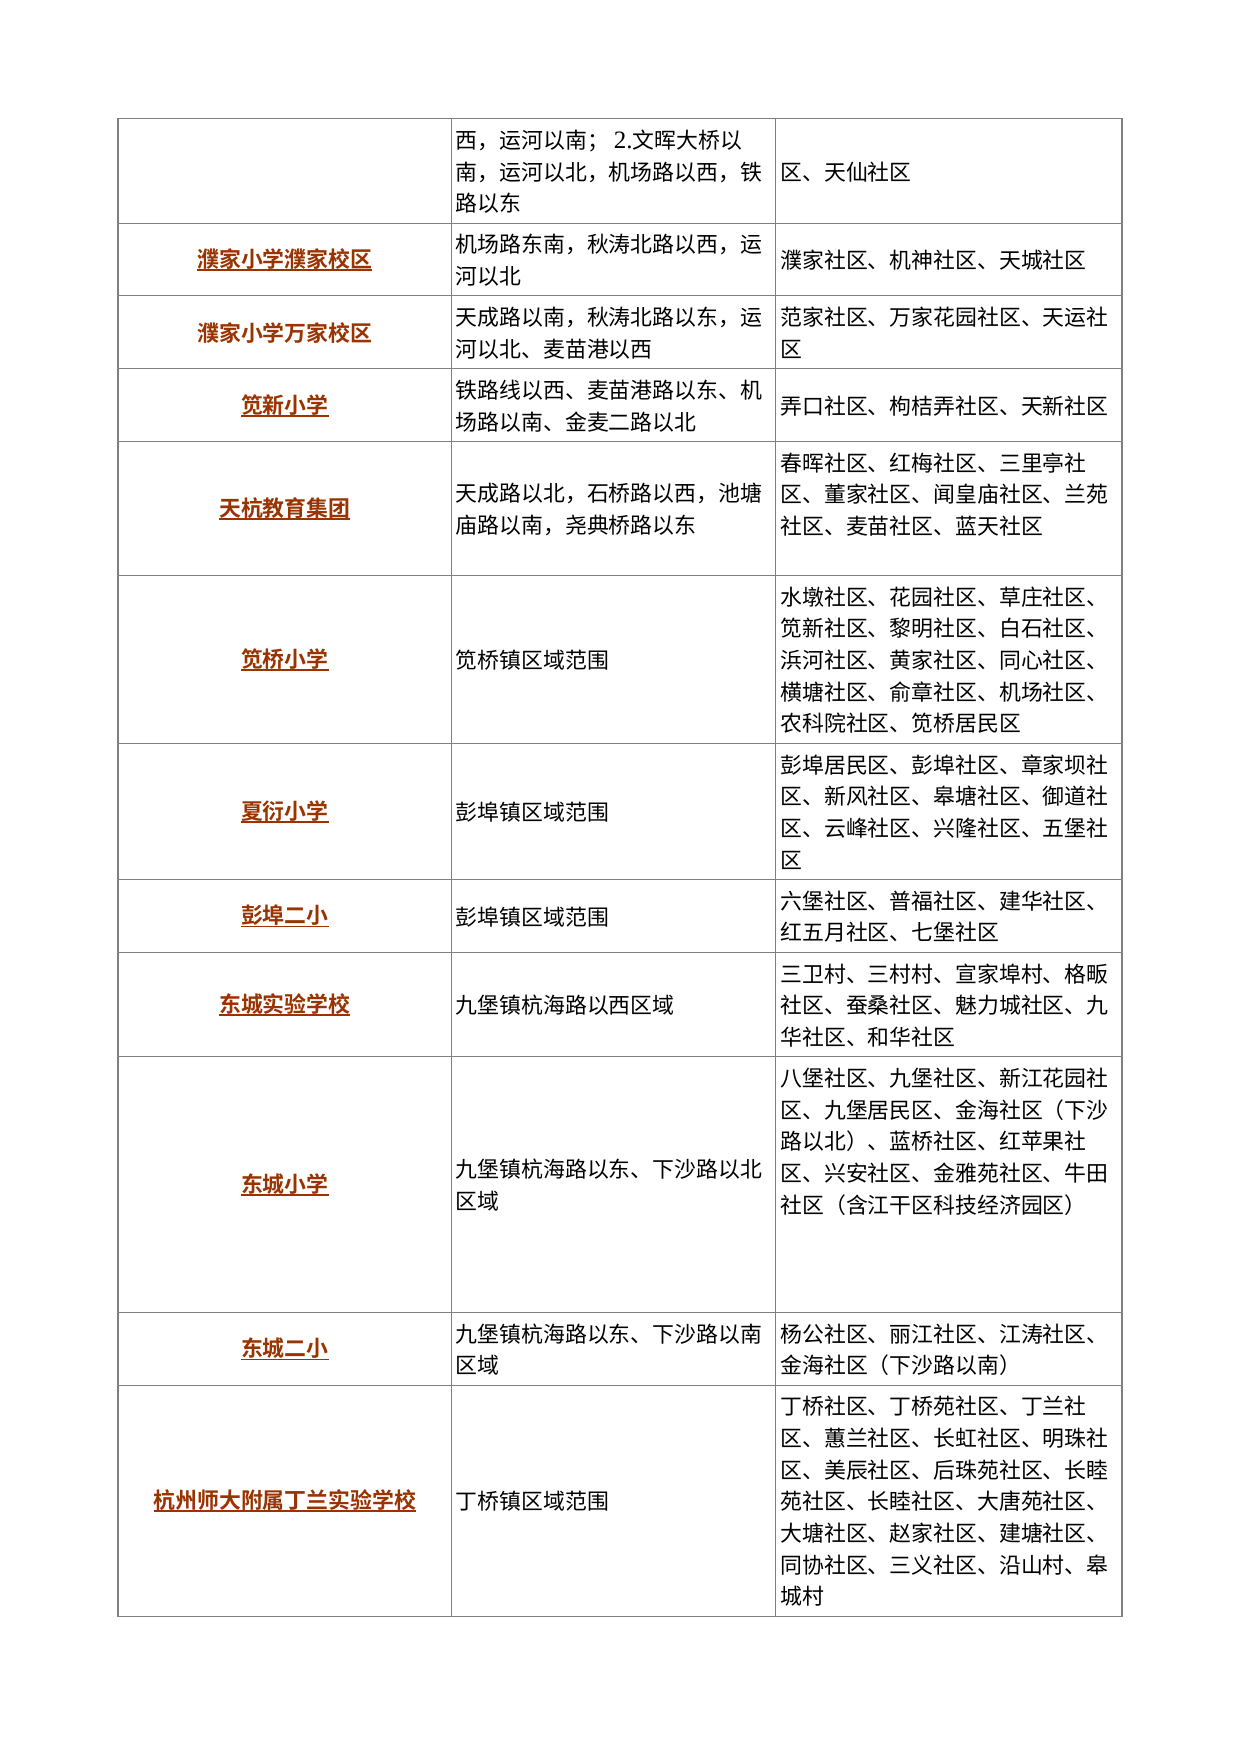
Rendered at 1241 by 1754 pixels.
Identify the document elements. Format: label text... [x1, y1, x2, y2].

table_cell 杨公社区、丽江社区、江涛社区、金海社区（下沙路以南） [776, 1313, 1121, 1384]
table_cell 濮家社区、机神社区、天城社区 [776, 224, 1121, 295]
table_cell 西，运河以南； 2.文晖大桥以南，运河以北，机场路以西，铁路以东 [452, 119, 775, 223]
table_cell 东城小学 [119, 1057, 451, 1312]
table_cell 彭埠二小 [119, 880, 451, 952]
table_cell 天杭教育集团 [119, 442, 451, 575]
table_cell 六堡社区、普福社区、建华社区、红五月社区、七堡社区 [776, 880, 1121, 952]
table_cell 铁路线以西、麦苗港路以东、机场路以南、金麦二路以北 [452, 369, 775, 441]
table_cell 天成路以北，石桥路以西，池塘庙路以南，尧典桥路以东 [452, 442, 775, 575]
table_cell 九堡镇杭海路以东、下沙路以北区域 [452, 1057, 775, 1312]
table_cell 弄口社区、枸桔弄社区、天新社区 [776, 369, 1121, 441]
table_cell 九堡镇杭海路以西区域 [452, 953, 775, 1056]
table_cell 三卫村、三村村、宣家埠村、格畈社区、蚕桑社区、魅力城社区、九华社区、和华社区 [776, 953, 1121, 1056]
table_cell 区、天仙社区 [776, 119, 1121, 223]
table_cell 八堡社区、九堡社区、新江花园社区、九堡居民区、金海社区（下沙路以北）、蓝桥社区、红苹果社区、兴安社区、金雅苑社区、牛田社区（含江干区科技经济园区） [776, 1057, 1121, 1312]
table_cell 濮家小学万家校区 [119, 296, 451, 368]
table_cell 九堡镇杭海路以东、下沙路以南区域 [452, 1313, 775, 1384]
table_cell 天成路以南，秋涛北路以东，运河以北、麦苗港以西 [452, 296, 775, 368]
table_cell 彭埠居民区、彭埠社区、章家坝社区、新风社区、皋塘社区、御道社区、云峰社区、兴隆社区、五堡社区 [776, 744, 1121, 879]
table_cell 濮家小学濮家校区 [119, 224, 451, 295]
table_cell 东城实验学校 [119, 953, 451, 1056]
table_cell [119, 119, 451, 223]
table_cell 笕新小学 [119, 369, 451, 441]
table_cell 水墩社区、花园社区、草庄社区、笕新社区、黎明社区、白石社区、浜河社区、黄家社区、同心社区、横塘社区、俞章社区、机场社区、农科院社区、笕桥居民区 [776, 576, 1121, 743]
table_cell 丁桥社区、丁桥苑社区、丁兰社区、蕙兰社区、长虹社区、明珠社区、美辰社区、后珠苑社区、长睦苑社区、长睦社区、大唐苑社区、大塘社区、赵家社区、建塘社区、同协社区、三义社区、沿山村、皋城村 [776, 1386, 1121, 1616]
table_cell 春晖社区、红梅社区、三里亭社区、董家社区、闻皇庙社区、兰苑社区、麦苗社区、蓝天社区 [776, 442, 1121, 575]
table_cell 杭州师大附属丁兰实验学校 [119, 1386, 451, 1616]
table_cell 丁桥镇区域范围 [452, 1386, 775, 1616]
table_cell 范家社区、万家花园社区、天运社区 [776, 296, 1121, 368]
table_cell 笕桥小学 [119, 576, 451, 743]
table_cell 彭埠镇区域范围 [452, 744, 775, 879]
table_cell 彭埠镇区域范围 [452, 880, 775, 952]
table_cell 机场路东南，秋涛北路以西，运河以北 [452, 224, 775, 295]
table_cell 笕桥镇区域范围 [452, 576, 775, 743]
table_cell 夏衍小学 [119, 744, 451, 879]
table_cell 东城二小 [119, 1313, 451, 1384]
